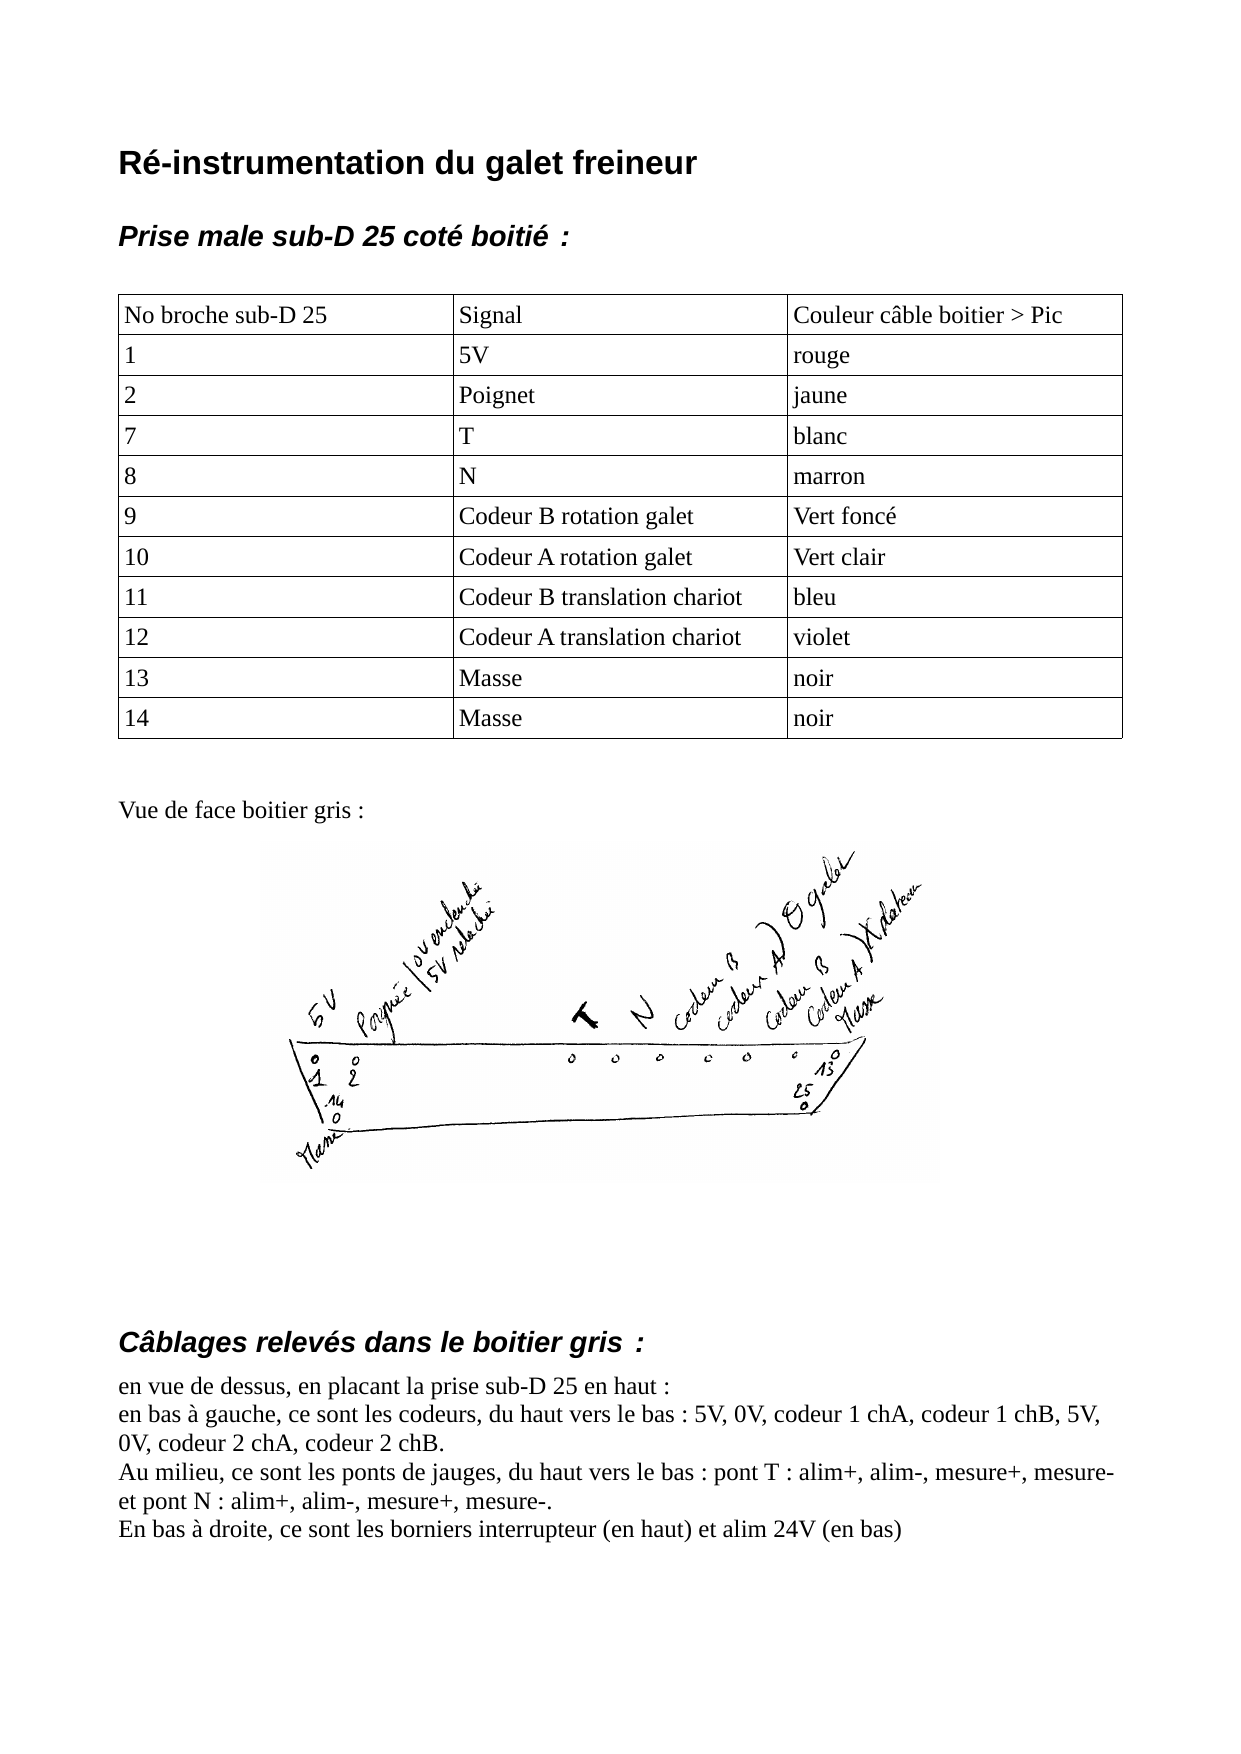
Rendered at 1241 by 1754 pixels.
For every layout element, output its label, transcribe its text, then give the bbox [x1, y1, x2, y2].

table_cell Codeur B rotation galet [454, 497, 787, 536]
table_cell jaune [788, 376, 1122, 415]
table_cell 14 [119, 698, 453, 737]
table_cell 10 [119, 537, 453, 576]
table_cell Vert clair [788, 537, 1122, 576]
table_cell Codeur A rotation galet [454, 537, 787, 576]
table_cell N [454, 456, 787, 496]
table_header Couleur câble boitier > Pic [788, 295, 1122, 334]
subtitle Prise male sub-D 25 coté boitié : [118, 219, 1122, 253]
table_cell Codeur A translation chariot [454, 618, 787, 657]
table_cell Masse [454, 698, 787, 737]
table_header Signal [454, 295, 787, 334]
table_cell 7 [119, 416, 453, 455]
table_cell 8 [119, 456, 453, 496]
table_cell 2 [119, 376, 453, 415]
table_cell 1 [119, 335, 453, 375]
table_cell rouge [788, 335, 1122, 375]
table_cell noir [788, 698, 1122, 737]
table_cell 11 [119, 577, 453, 617]
text en vue de dessus, en placant la prise sub-D 25 en haut : [118, 1371, 1122, 1399]
table_cell T [454, 416, 787, 455]
picture [260, 841, 941, 1183]
table_cell blanc [788, 416, 1122, 455]
table_cell 5V [454, 335, 787, 375]
table_cell marron [788, 456, 1122, 496]
table_cell Masse [454, 658, 787, 697]
table_cell 13 [119, 658, 453, 697]
table_cell violet [788, 618, 1122, 657]
table_cell noir [788, 658, 1122, 697]
text En bas à droite, ce sont les borniers interrupteur (en haut) et alim 24V (en bas) [118, 1514, 1122, 1543]
text Au milieu, ce sont les ponts de jauges, du haut vers le bas : pont T : alim+, alim-, mesure+, mesure- et pont N : alim+, alim-, mesure+, mesure-. [118, 1457, 1122, 1514]
table_cell bleu [788, 577, 1122, 617]
subtitle Ré-instrumentation du galet freineur [118, 143, 1122, 182]
table_cell 12 [119, 618, 453, 657]
table_cell Codeur B translation chariot [454, 577, 787, 617]
table_cell Vert foncé [788, 497, 1122, 536]
subtitle Câblages relevés dans le boitier gris : [118, 1325, 1122, 1358]
table_header No broche sub-D 25 [119, 295, 453, 334]
table_cell 9 [119, 497, 453, 536]
text en bas à gauche, ce sont les codeurs, du haut vers le bas : 5V, 0V, codeur 1 chA, codeur 1 chB, 5V, 0V, codeur 2 chA, codeur 2 chB. [118, 1399, 1122, 1457]
table_cell Poignet [454, 376, 787, 415]
text Vue de face boitier gris : [118, 795, 1122, 824]
